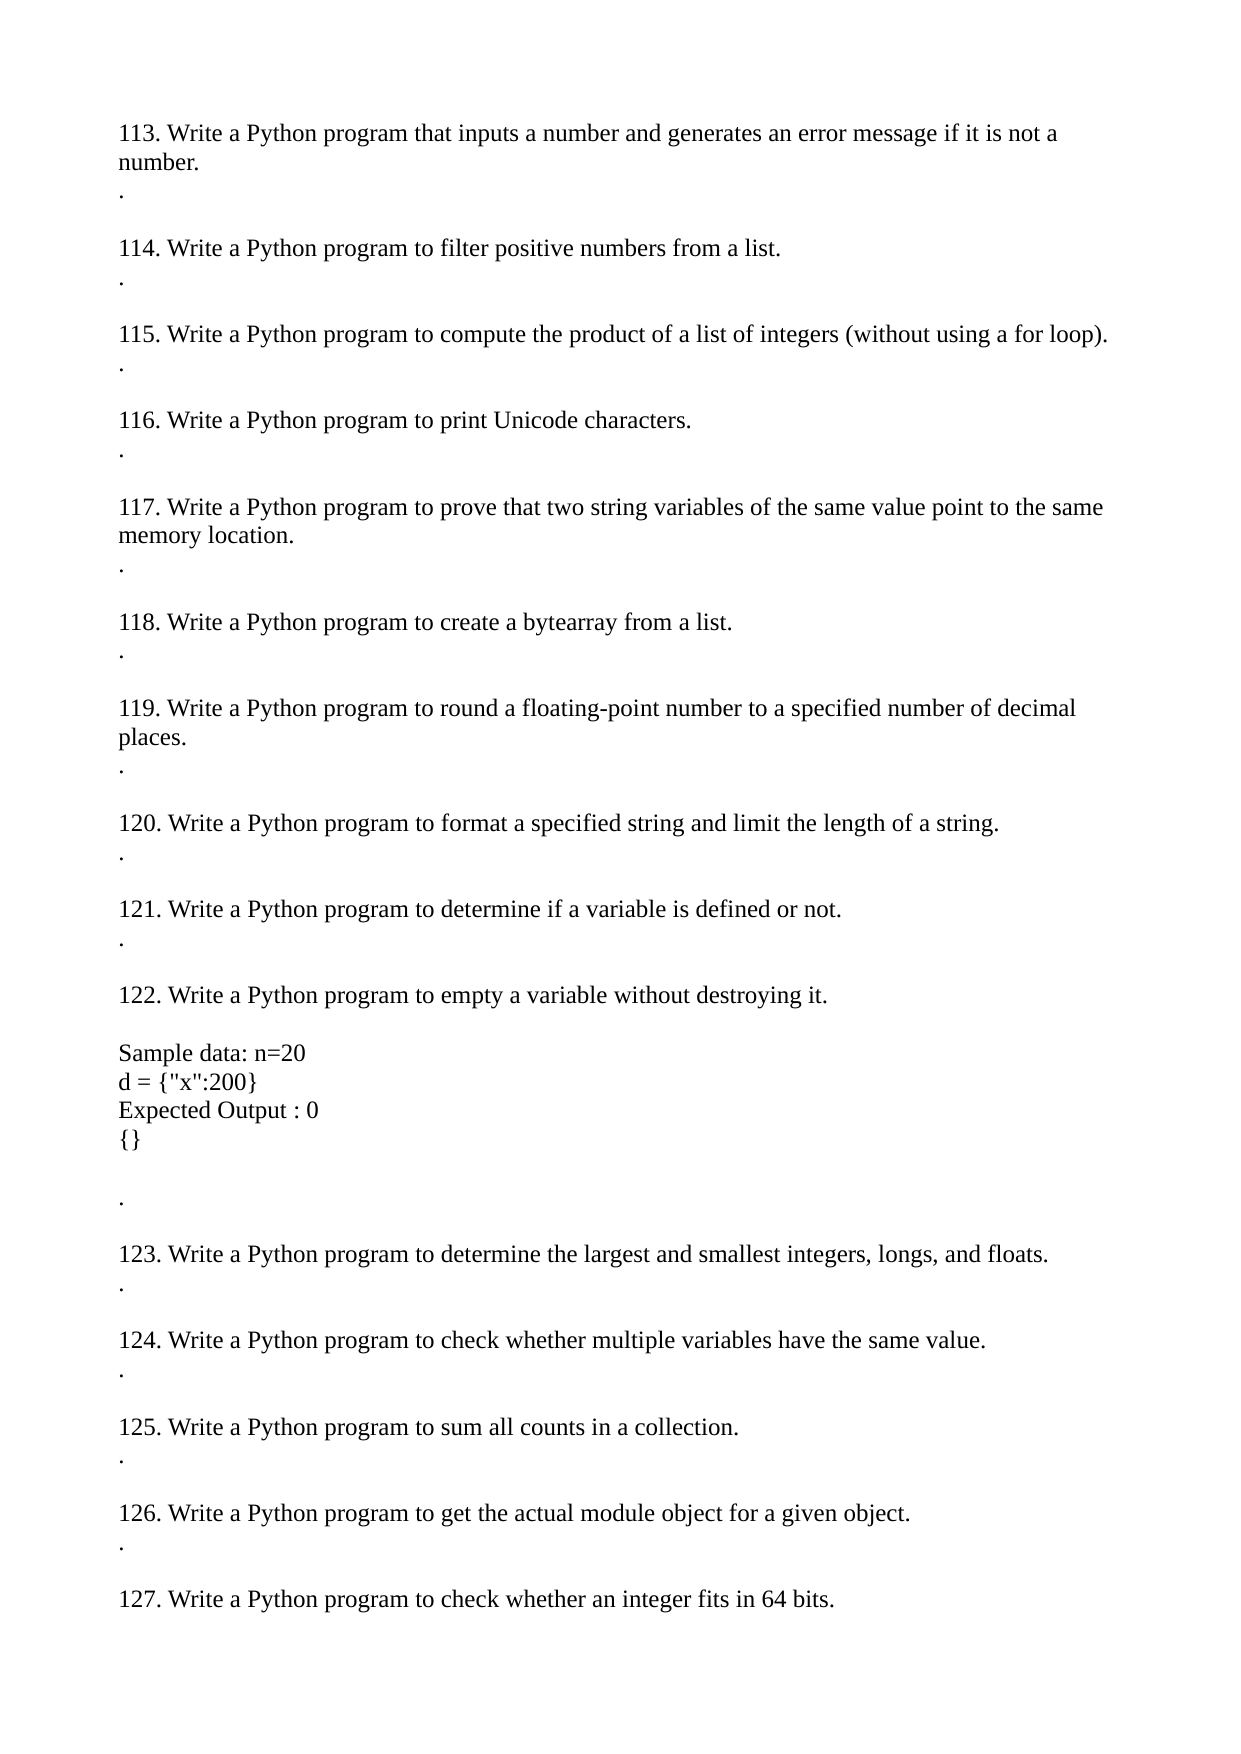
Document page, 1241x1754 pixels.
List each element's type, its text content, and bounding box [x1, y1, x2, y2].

text . [118, 1354, 1122, 1383]
text . [118, 176, 1122, 204]
text 116. Write a Python program to print Unicode characters. [118, 406, 1122, 434]
text . [118, 1441, 1122, 1469]
text d = {"x":200} [118, 1067, 1122, 1096]
text {} [118, 1124, 1122, 1153]
text . [118, 549, 1122, 578]
text 113. Write a Python program that inputs a number and generates an error message if it is not a number. [118, 118, 1122, 176]
text Sample data: n=20 [118, 1038, 1122, 1067]
text 119. Write a Python program to round a floating-point number to a specified number of decimal places. [118, 693, 1122, 751]
text 118. Write a Python program to create a bytearray from a list. [118, 607, 1122, 636]
text . [118, 348, 1122, 377]
text . [118, 1268, 1122, 1297]
text . [118, 751, 1122, 779]
text 125. Write a Python program to sum all counts in a collection. [118, 1412, 1122, 1441]
text 126. Write a Python program to get the actual module object for a given object. [118, 1498, 1122, 1527]
text . [118, 1527, 1122, 1556]
text 117. Write a Python program to prove that two string variables of the same value point to the same memory location. [118, 492, 1122, 549]
text 115. Write a Python program to compute the product of a list of integers (without using a for loop). [118, 319, 1122, 348]
text . [118, 636, 1122, 664]
text 122. Write a Python program to empty a variable without destroying it. [118, 981, 1122, 1009]
text 114. Write a Python program to filter positive numbers from a list. [118, 233, 1122, 262]
text 127. Write a Python program to check whether an integer fits in 64 bits. [118, 1584, 1122, 1613]
text . [118, 837, 1122, 866]
text 120. Write a Python program to format a specified string and limit the length of a string. [118, 808, 1122, 837]
text Expected Output : 0 [118, 1096, 1122, 1124]
text . [118, 262, 1122, 291]
text . [118, 1182, 1122, 1211]
text . [118, 434, 1122, 463]
text 124. Write a Python program to check whether multiple variables have the same value. [118, 1326, 1122, 1354]
text . [118, 923, 1122, 952]
text 123. Write a Python program to determine the largest and smallest integers, longs, and floats. [118, 1239, 1122, 1268]
text 121. Write a Python program to determine if a variable is defined or not. [118, 894, 1122, 923]
